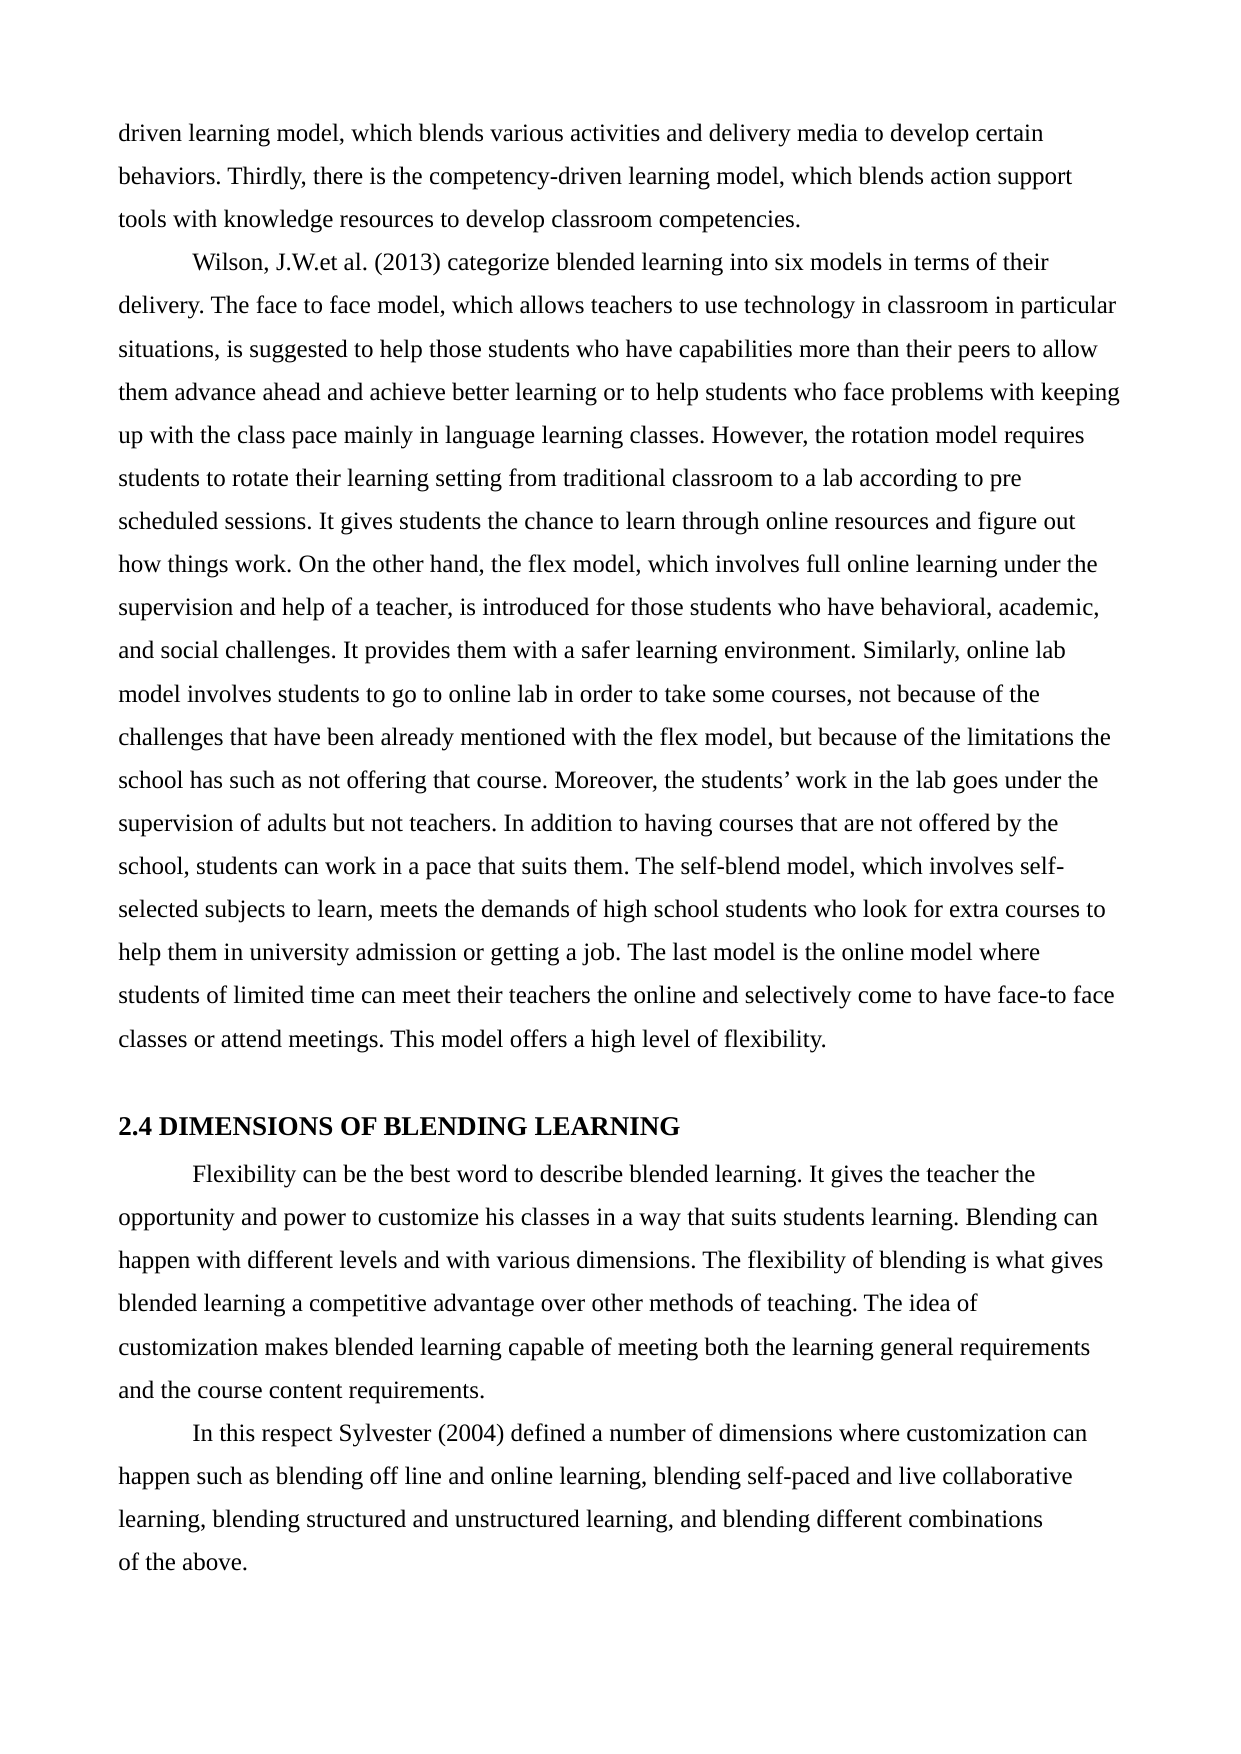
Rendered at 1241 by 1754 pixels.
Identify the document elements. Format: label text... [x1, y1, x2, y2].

text 2.4 DIMENSIONS OF BLENDING LEARNING [118, 1110, 1122, 1141]
text driven learning model, which blends various activities and delivery media to develop certain behaviors. Thirdly, there is the competency-driven learning model, which blends action support tools with knowledge resources to develop classroom competencies. [118, 118, 1122, 233]
text Wilson, J.W.et al. (2013) categorize blended learning into six models in terms of their delivery. The face to face model, which allows teachers to use technology in classroom in particular situations, is suggested to help those students who have capabilities more than their peers to allow them advance ahead and achieve better learning or to help students who face problems with keeping up with the class pace mainly in language learning classes. However, the rotation model requires students to rotate their learning setting from traditional classroom to a lab according to pre scheduled sessions. It gives students the chance to learn through online resources and figure out how things work. On the other hand, the flex model, which involves full online learning under the supervision and help of a teacher, is introduced for those students who have behavioral, academic, and social challenges. It provides them with a safer learning environment. Similarly, online lab model involves students to go to online lab in order to take some courses, not because of the challenges that have been already mentioned with the flex model, but because of the limitations the school has such as not offering that course. Moreover, the students’ work in the lab goes under the supervision of adults but not teachers. In addition to having courses that are not offered by the school, students can work in a pace that suits them. The self-blend model, which involves self-selected subjects to learn, meets the demands of high school students who look for extra courses to help them in university admission or getting a job. The last model is the online model where students of limited time can meet their teachers the online and selectively come to have face-to face classes or attend meetings. This model offers a high level of flexibility. [118, 247, 1122, 1052]
text Flexibility can be the best word to describe blended learning. It gives the teacher the opportunity and power to customize his classes in a way that suits students learning. Blending can happen with different levels and with various dimensions. The flexibility of blending is what gives blended learning a competitive advantage over other methods of teaching. The idea of customization makes blended learning capable of meeting both the learning general requirements and the course content requirements. In this respect Sylvester (2004) defined a number of dimensions where customization can happen such as blending off line and online learning, blending self-paced and live collaborative learning, blending structured and unstructured learning, and blending different combinations of the above. [118, 1157, 1122, 1576]
